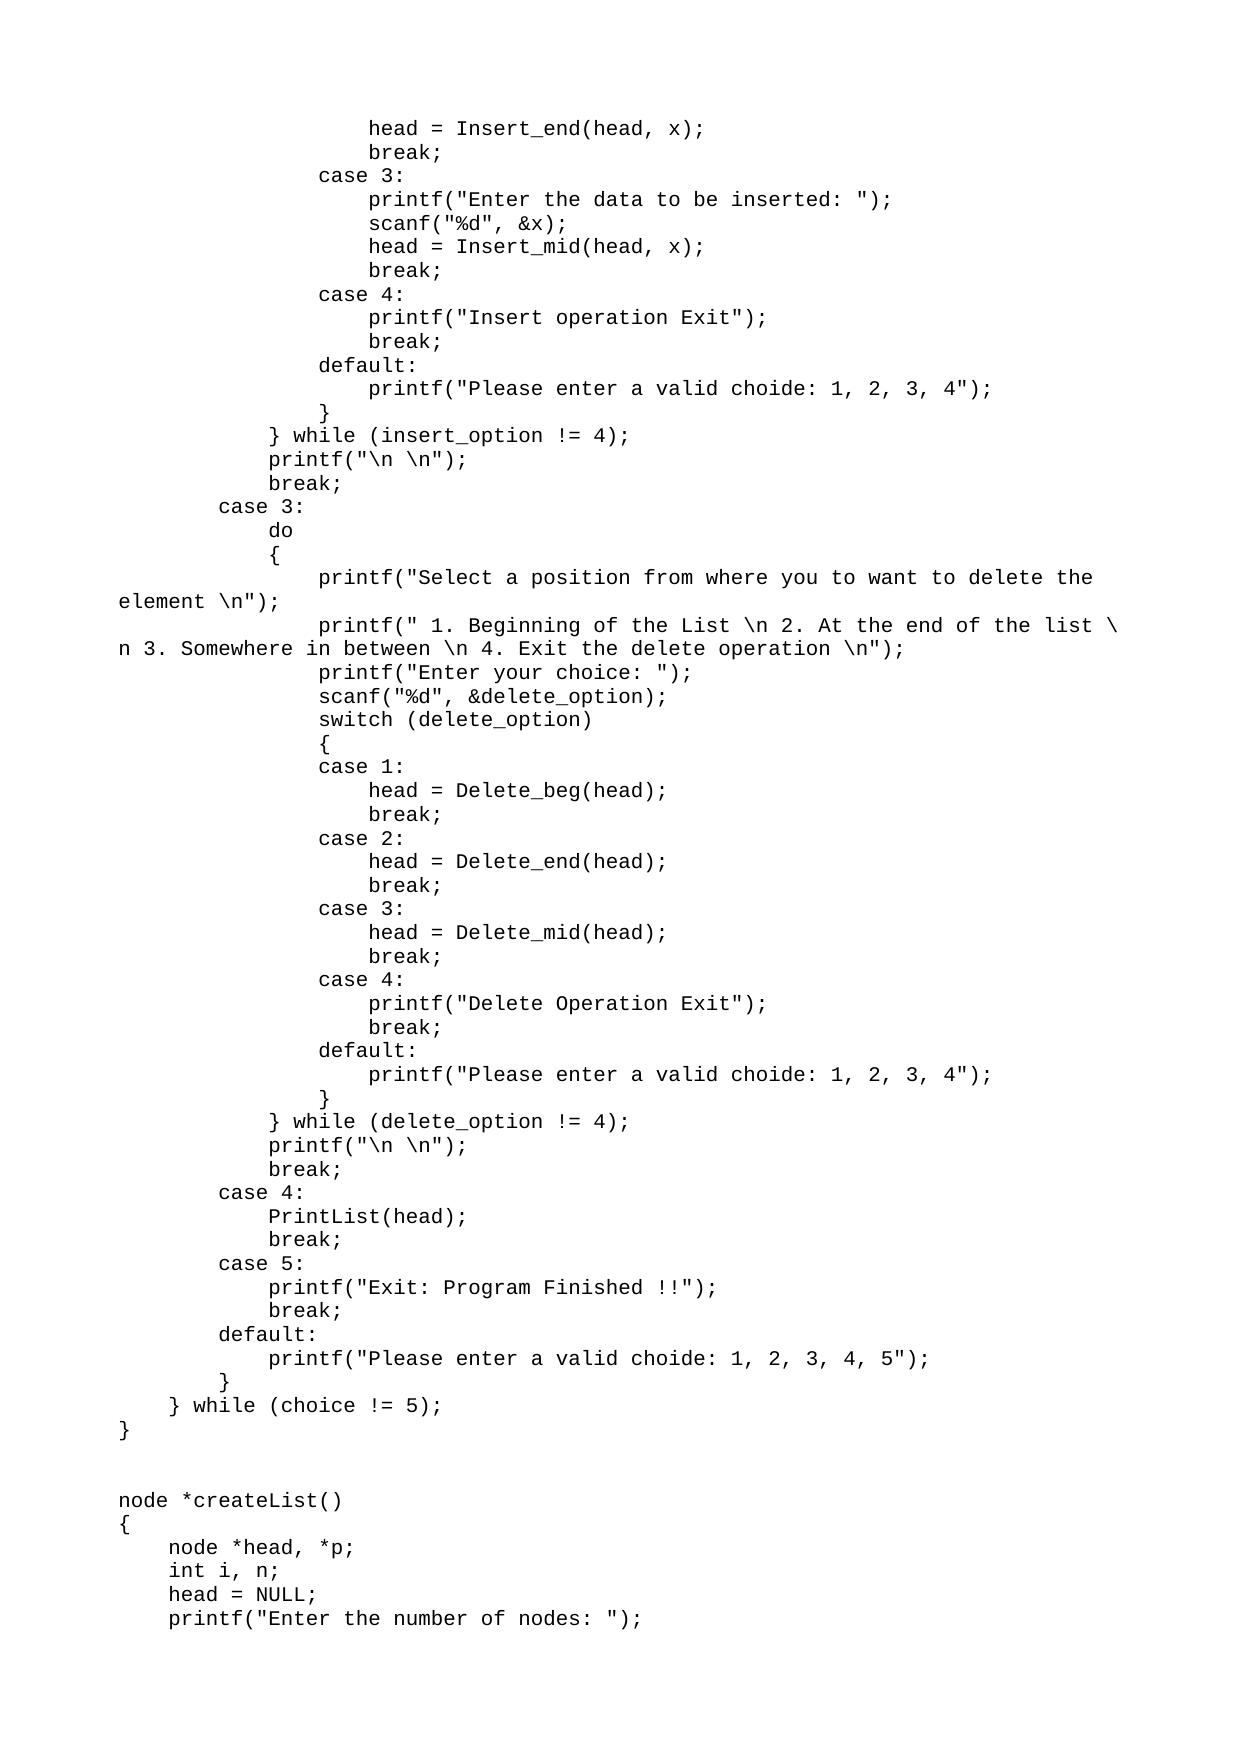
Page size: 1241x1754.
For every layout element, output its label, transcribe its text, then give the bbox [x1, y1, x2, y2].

text } [118, 1419, 1122, 1442]
text } while (delete_option != 4); [118, 1111, 1122, 1135]
text break; [118, 875, 1122, 898]
text printf("Please enter a valid choide: 1, 2, 3, 4, 5"); [118, 1348, 1122, 1371]
text case 4: [118, 284, 1122, 307]
text case 2: [118, 827, 1122, 851]
text printf("\n \n"); [118, 1135, 1122, 1158]
text break; [118, 473, 1122, 496]
text printf("Exit: Program Finished !!"); [118, 1277, 1122, 1300]
text break; [118, 1300, 1122, 1324]
text head = Insert_end(head, x); [118, 118, 1122, 142]
text case 1: [118, 757, 1122, 780]
text { [118, 1513, 1122, 1537]
text case 3: [118, 165, 1122, 189]
text default: [118, 354, 1122, 378]
text default: [118, 1040, 1122, 1064]
text head = NULL; [118, 1584, 1122, 1608]
text case 5: [118, 1253, 1122, 1277]
text case 3: [118, 496, 1122, 520]
text break; [118, 260, 1122, 284]
text printf("Please enter a valid choide: 1, 2, 3, 4"); [118, 1064, 1122, 1088]
text break; [118, 1158, 1122, 1182]
text case 4: [118, 1182, 1122, 1206]
text break; [118, 1229, 1122, 1253]
text break; [118, 946, 1122, 969]
text printf("Delete Operation Exit"); [118, 993, 1122, 1017]
text head = Delete_beg(head); [118, 780, 1122, 804]
text printf("Enter your choice: "); [118, 662, 1122, 686]
text } while (insert_option != 4); [118, 426, 1122, 449]
text printf("Enter the number of nodes: "); [118, 1608, 1122, 1631]
text default: [118, 1324, 1122, 1348]
text } while (choice != 5); [118, 1395, 1122, 1419]
text scanf("%d", &x); [118, 213, 1122, 236]
text do [118, 520, 1122, 544]
text { [118, 733, 1122, 757]
text { [118, 544, 1122, 567]
text printf(" 1. Beginning of the List \n 2. At the end of the list \n 3. Somewhere in between \n 4. Exit the delete operation \n"); [118, 615, 1122, 662]
text break; [118, 804, 1122, 827]
text } [118, 1371, 1122, 1395]
text printf("\n \n"); [118, 449, 1122, 473]
text node *head, *p; [118, 1537, 1122, 1561]
text } [118, 1088, 1122, 1111]
text scanf("%d", &delete_option); [118, 686, 1122, 709]
text break; [118, 1017, 1122, 1040]
text printf("Insert operation Exit"); [118, 307, 1122, 331]
text int i, n; [118, 1561, 1122, 1584]
text break; [118, 142, 1122, 165]
text } [118, 402, 1122, 426]
text case 4: [118, 969, 1122, 993]
text head = Delete_mid(head); [118, 922, 1122, 946]
text break; [118, 331, 1122, 354]
text node *createList() [118, 1489, 1122, 1513]
text head = Delete_end(head); [118, 851, 1122, 875]
text head = Insert_mid(head, x); [118, 236, 1122, 260]
text printf("Please enter a valid choide: 1, 2, 3, 4"); [118, 378, 1122, 402]
text switch (delete_option) [118, 709, 1122, 733]
text printf("Select a position from where you to want to delete the element \n"); [118, 567, 1122, 615]
text printf("Enter the data to be inserted: "); [118, 189, 1122, 213]
text case 3: [118, 898, 1122, 922]
text PrintList(head); [118, 1206, 1122, 1229]
